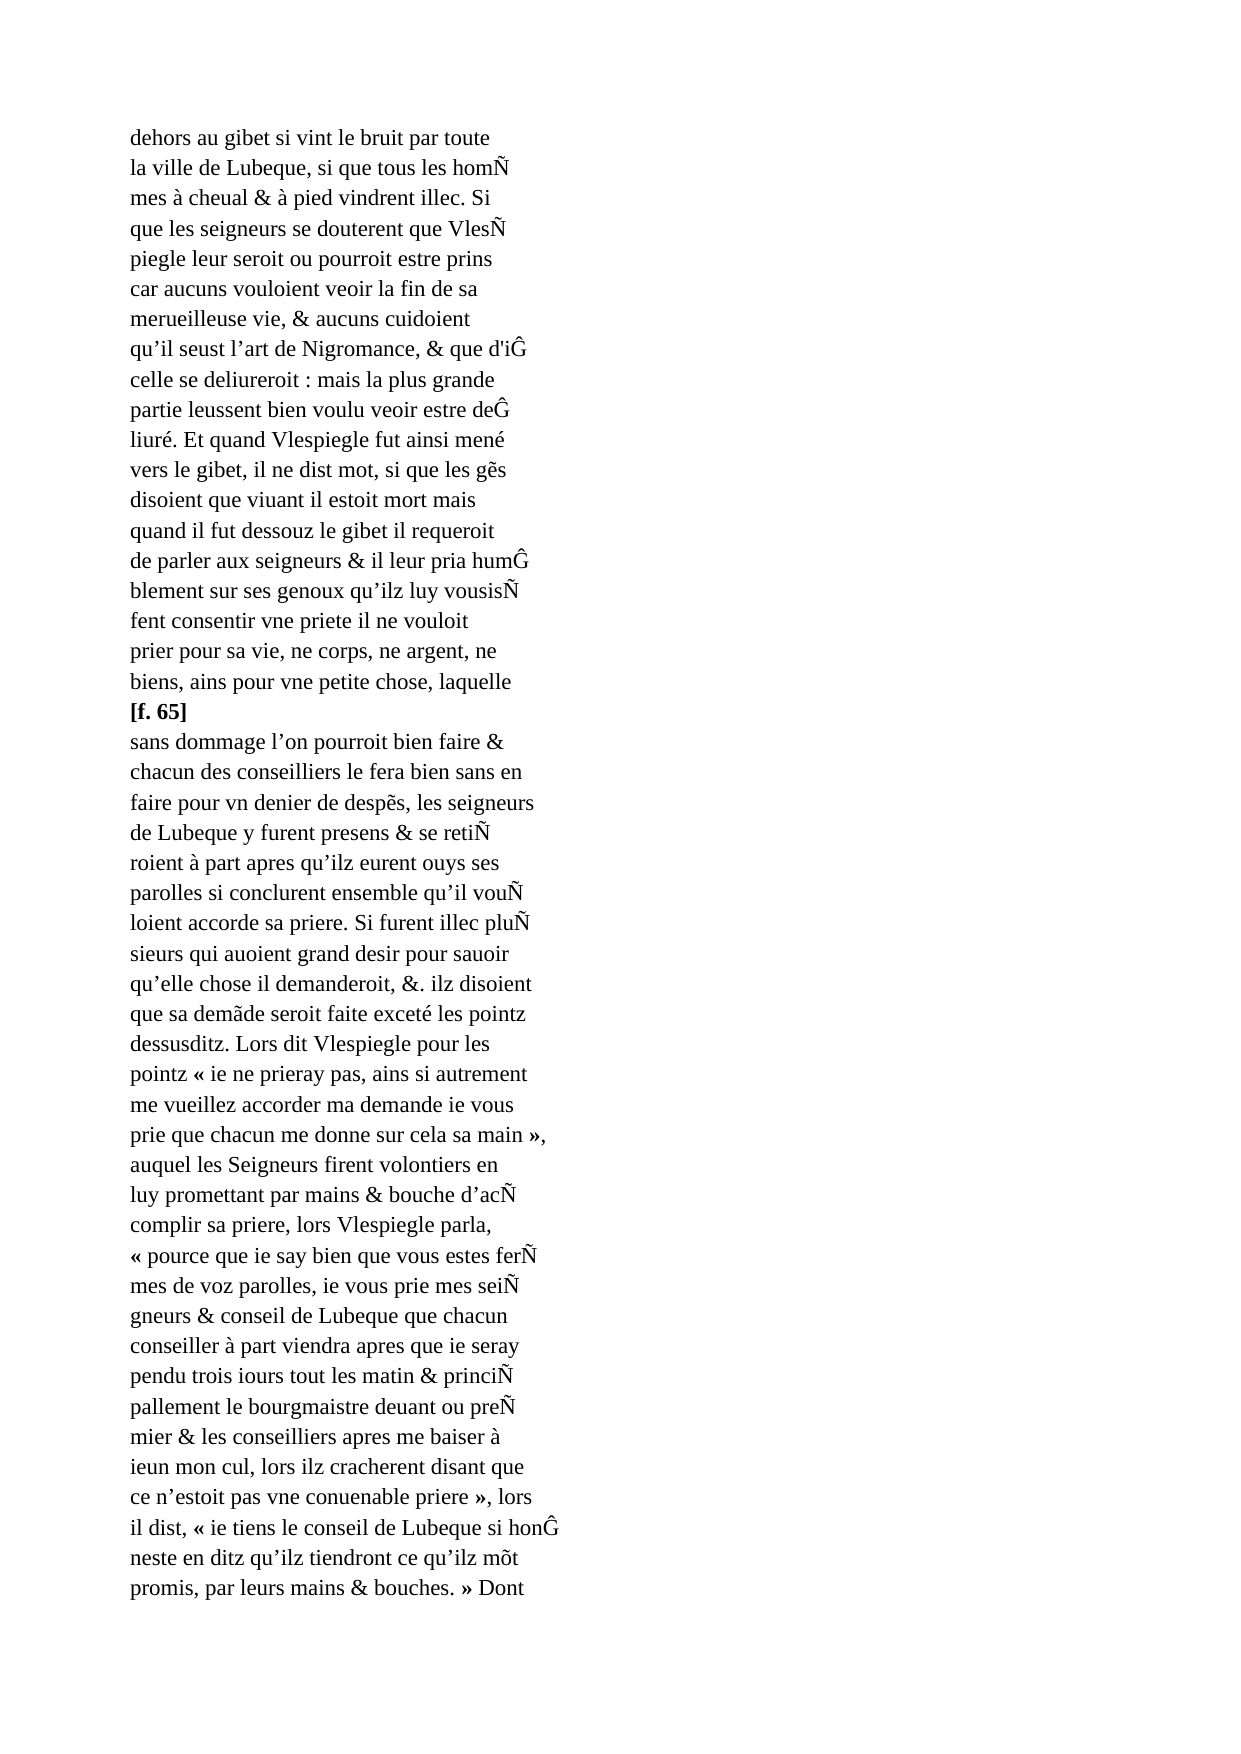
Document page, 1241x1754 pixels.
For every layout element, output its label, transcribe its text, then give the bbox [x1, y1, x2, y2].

text dehors au gibet si vint le bruit par toute la ville de Lubeque, si que tous les homÑ mes à cheual & à pied vindrent illec. Si que les seigneurs se douterent que VlesÑ piegle leur seroit ou pourroit estre prins car aucuns vouloient veoir la fin de sa merueilleuse vie, & aucuns cuidoient qu’il seust l’art de Nigromance, & que d'iĜ celle se deliureroit : mais la plus grande partie leussent bien voulu veoir estre deĜ liuré. Et quand Vlespiegle fut ainsi mené vers le gibet, il ne dist mot, si que les gẽs disoient que viuant il estoit mort mais quand il fut dessouz le gibet il requeroit de parler aux seigneurs & il leur pria humĜ blement sur ses genoux qu’ilz luy vousisÑ fent consentir vne priete il ne vouloit prier pour sa vie, ne corps, ne argent, ne biens, ains pour vne petite chose, laquelle [f. 65] sans dommage l’on pourroit bien faire & chacun des conseilliers le fera bien sans en faire pour vn denier de despẽs, les seigneurs de Lubeque y furent presens & se retiÑ roient à part apres qu’ilz eurent ouys ses parolles si conclurent ensemble qu’il vouÑ loient accorde sa priere. Si furent illec pluÑ sieurs qui auoient grand desir pour sauoir qu’elle chose il demanderoit, &. ilz disoient que sa demãde seroit faite exceté les pointz dessusditz. Lors dit Vlespiegle pour les pointz « ie ne prieray pas, ains si autrement me vueillez accorder ma demande ie vous prie que chacun me donne sur cela sa main », auquel les Seigneurs firent volontiers en luy promettant par mains & bouche d’acÑ complir sa priere, lors Vlespiegle parla, « pource que ie say bien que vous estes ferÑ mes de voz parolles, ie vous prie mes seiÑ gneurs & conseil de Lubeque que chacun conseiller à part viendra apres que ie seray pendu trois iours tout les matin & princiÑ pallement le bourgmaistre deuant ou preÑ mier & les conseilliers apres me baiser à ieun mon cul, lors ilz cracherent disant que ce n’estoit pas vne conuenable priere », lors il dist, « ie tiens le conseil de Lubeque si honĜ neste en ditz qu’ilz tiendront ce qu’ilz mõt promis, par leurs mains & bouches. » Dont [118, 118, 1122, 1606]
